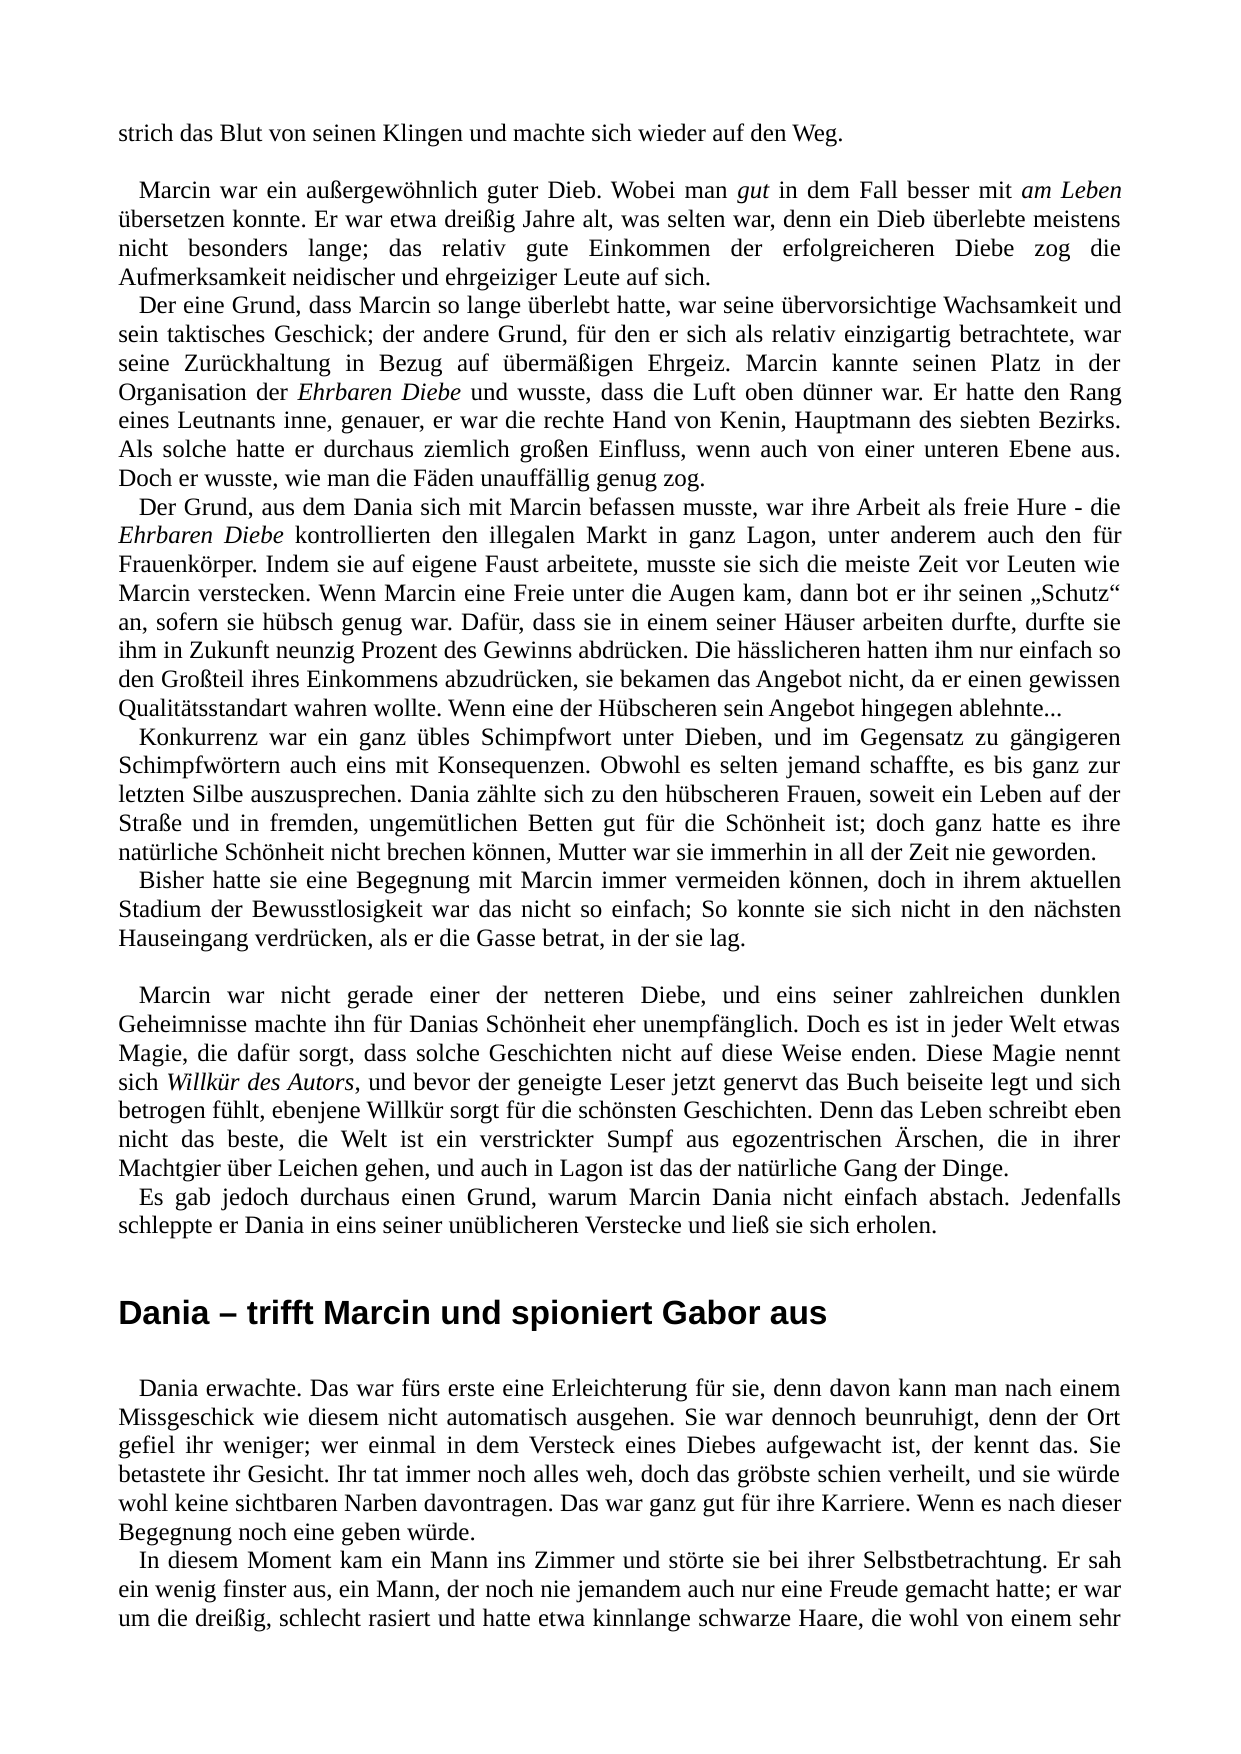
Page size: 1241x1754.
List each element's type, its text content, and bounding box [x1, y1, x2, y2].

text Konkurrenz war ein ganz übles Schimpfwort unter Dieben, und im Gegensatz zu gängigeren Schimpfwörtern auch eins mit Konsequenzen. Obwohl es selten jemand schaffte, es bis ganz zur letzten Silbe auszusprechen. Dania zählte sich zu den hübscheren Frauen, soweit ein Leben auf der Straße und in fremden, ungemütlichen Betten gut für die Schönheit ist; doch ganz hatte es ihre natürliche Schönheit nicht brechen können, Mutter war sie immerhin in all der Zeit nie geworden. [118, 722, 1122, 866]
text Der Grund, aus dem Dania sich mit Marcin befassen musste, war ihre Arbeit als freie Hure - die Ehrbaren Diebe kontrollierten den illegalen Markt in ganz Lagon, unter anderem auch den für Frauenkörper. Indem sie auf eigene Faust arbeitete, musste sie sich die meiste Zeit vor Leuten wie Marcin verstecken. Wenn Marcin eine Freie unter die Augen kam, dann bot er ihr seinen „Schutz“ an, sofern sie hübsch genug war. Dafür, dass sie in einem seiner Häuser arbeiten durfte, durfte sie ihm in Zukunft neunzig Prozent des Gewinns abdrücken. Die hässlicheren hatten ihm nur einfach so den Großteil ihres Einkommens abzudrücken, sie bekamen das Angebot nicht, da er einen gewissen Qualitätsstandart wahren wollte. Wenn eine der Hübscheren sein Angebot hingegen ablehnte... [118, 492, 1122, 722]
text Marcin war nicht gerade einer der netteren Diebe, und eins seiner zahlreichen dunklen Geheimnisse machte ihn für Danias Schönheit eher unempfänglich. Doch es ist in jeder Welt etwas Magie, die dafür sorgt, dass solche Geschichten nicht auf diese Weise enden. Diese Magie nennt sich Willkür des Autors, und bevor der geneigte Leser jetzt genervt das Buch beiseite legt und sich betrogen fühlt, ebenjene Willkür sorgt für die schönsten Geschichten. Denn das Leben schreibt eben nicht das beste, die Welt ist ein verstrickter Sumpf aus egozentrischen Ärschen, die in ihrer Machtgier über Leichen gehen, und auch in Lagon ist das der natürliche Gang der Dinge. [118, 981, 1122, 1182]
text Der eine Grund, dass Marcin so lange überlebt hatte, war seine übervorsichtige Wachsamkeit und sein taktisches Geschick; der andere Grund, für den er sich als relativ einzigartig betrachtete, war seine Zurückhaltung in Bezug auf übermäßigen Ehrgeiz. Marcin kannte seinen Platz in der Organisation der Ehrbaren Diebe und wusste, dass die Luft oben dünner war. Er hatte den Rang eines Leutnants inne, genauer, er war die rechte Hand von Kenin, Hauptmann des siebten Bezirks. Als solche hatte er durchaus ziemlich großen Einfluss, wenn auch von einer unteren Ebene aus. Doch er wusste, wie man die Fäden unauffällig genug zog. [118, 291, 1122, 492]
text Dania erwachte. Das war fürs erste eine Erleichterung für sie, denn davon kann man nach einem Missgeschick wie diesem nicht automatisch ausgehen. Sie war dennoch beunruhigt, denn der Ort gefiel ihr weniger; wer einmal in dem Versteck eines Diebes aufgewacht ist, der kennt das. Sie betastete ihr Gesicht. Ihr tat immer noch alles weh, doch das gröbste schien verheilt, und sie würde wohl keine sichtbaren Narben davontragen. Das war ganz gut für ihre Karriere. Wenn es nach dieser Begegnung noch eine geben würde. [118, 1373, 1122, 1546]
subtitle Dania – trifft Marcin und spioniert Gabor aus [118, 1293, 1122, 1332]
text Es gab jedoch durchaus einen Grund, warum Marcin Dania nicht einfach abstach. Jedenfalls schleppte er Dania in eins seiner unüblicheren Verstecke und ließ sie sich erholen. [118, 1182, 1122, 1239]
text strich das Blut von seinen Klingen und machte sich wieder auf den Weg. [118, 118, 1122, 147]
text Bisher hatte sie eine Begegnung mit Marcin immer vermeiden können, doch in ihrem aktuellen Stadium der Bewusstlosigkeit war das nicht so einfach; So konnte sie sich nicht in den nächsten Hauseingang verdrücken, als er die Gasse betrat, in der sie lag. [118, 866, 1122, 952]
text In diesem Moment kam ein Mann ins Zimmer und störte sie bei ihrer Selbstbetrachtung. Er sah ein wenig finster aus, ein Mann, der noch nie jemandem auch nur eine Freude gemacht hatte; er war um die dreißig, schlecht rasiert und hatte etwa kinnlange schwarze Haare, die wohl von einem sehr [118, 1546, 1122, 1632]
text Marcin war ein außergewöhnlich guter Dieb. Wobei man gut in dem Fall besser mit am Leben übersetzen konnte. Er war etwa dreißig Jahre alt, was selten war, denn ein Dieb überlebte meistens nicht besonders lange; das relativ gute Einkommen der erfolgreicheren Diebe zog die Aufmerksamkeit neidischer und ehrgeiziger Leute auf sich. [118, 176, 1122, 291]
